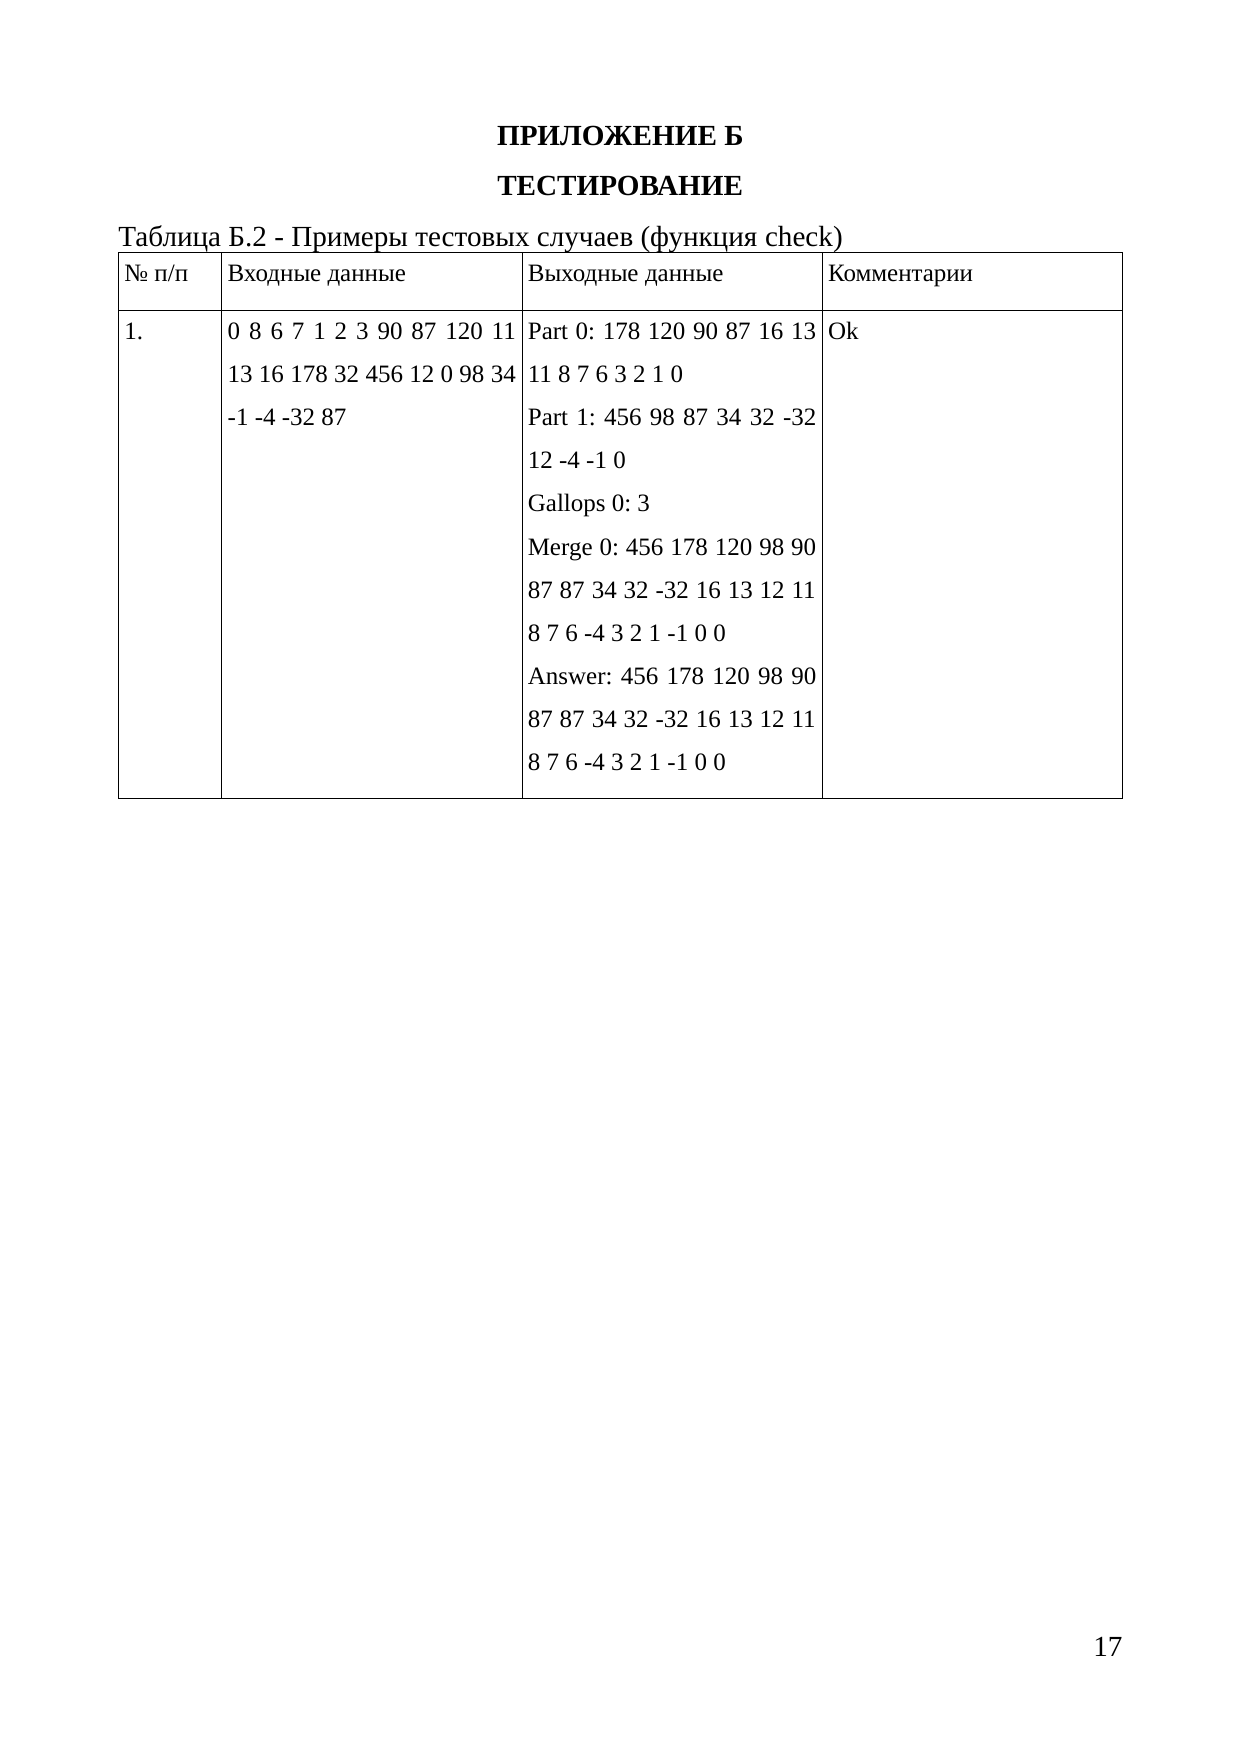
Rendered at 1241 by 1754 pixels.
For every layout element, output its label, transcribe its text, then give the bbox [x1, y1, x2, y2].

text Таблица Б.2 - Примеры тестовых случаев (функция check) [118, 219, 1122, 252]
table_header Выходные данные [523, 253, 822, 310]
table_cell 1. [119, 311, 221, 798]
table_cell Ok [823, 311, 1122, 798]
table_header № п/п [119, 253, 221, 310]
table_header Входные данные [222, 253, 522, 310]
table_header Комментарии [823, 253, 1122, 310]
table_cell 0 8 6 7 1 2 3 90 87 120 11 13 16 178 32 456 12 0 98 34 -1 -4 -32 87 [222, 311, 522, 798]
table_cell Part 0: 178 120 90 87 16 13 11 8 7 6 3 2 1 0 Part 1: 456 98 87 34 32 -32 12 -4 -1 0 Gallops 0: 3 Merge 0: 456 178 120 98 90 87 87 34 32 -32 16 13 12 11 8 7 6 -4 3 2 1 -1 0 0 Answer: 456 178 120 98 90 87 87 34 32 -32 16 13 12 11 8 7 6 -4 3 2 1 -1 0 0 [523, 311, 822, 798]
subtitle Приложение Б Тестирование [118, 118, 1122, 202]
